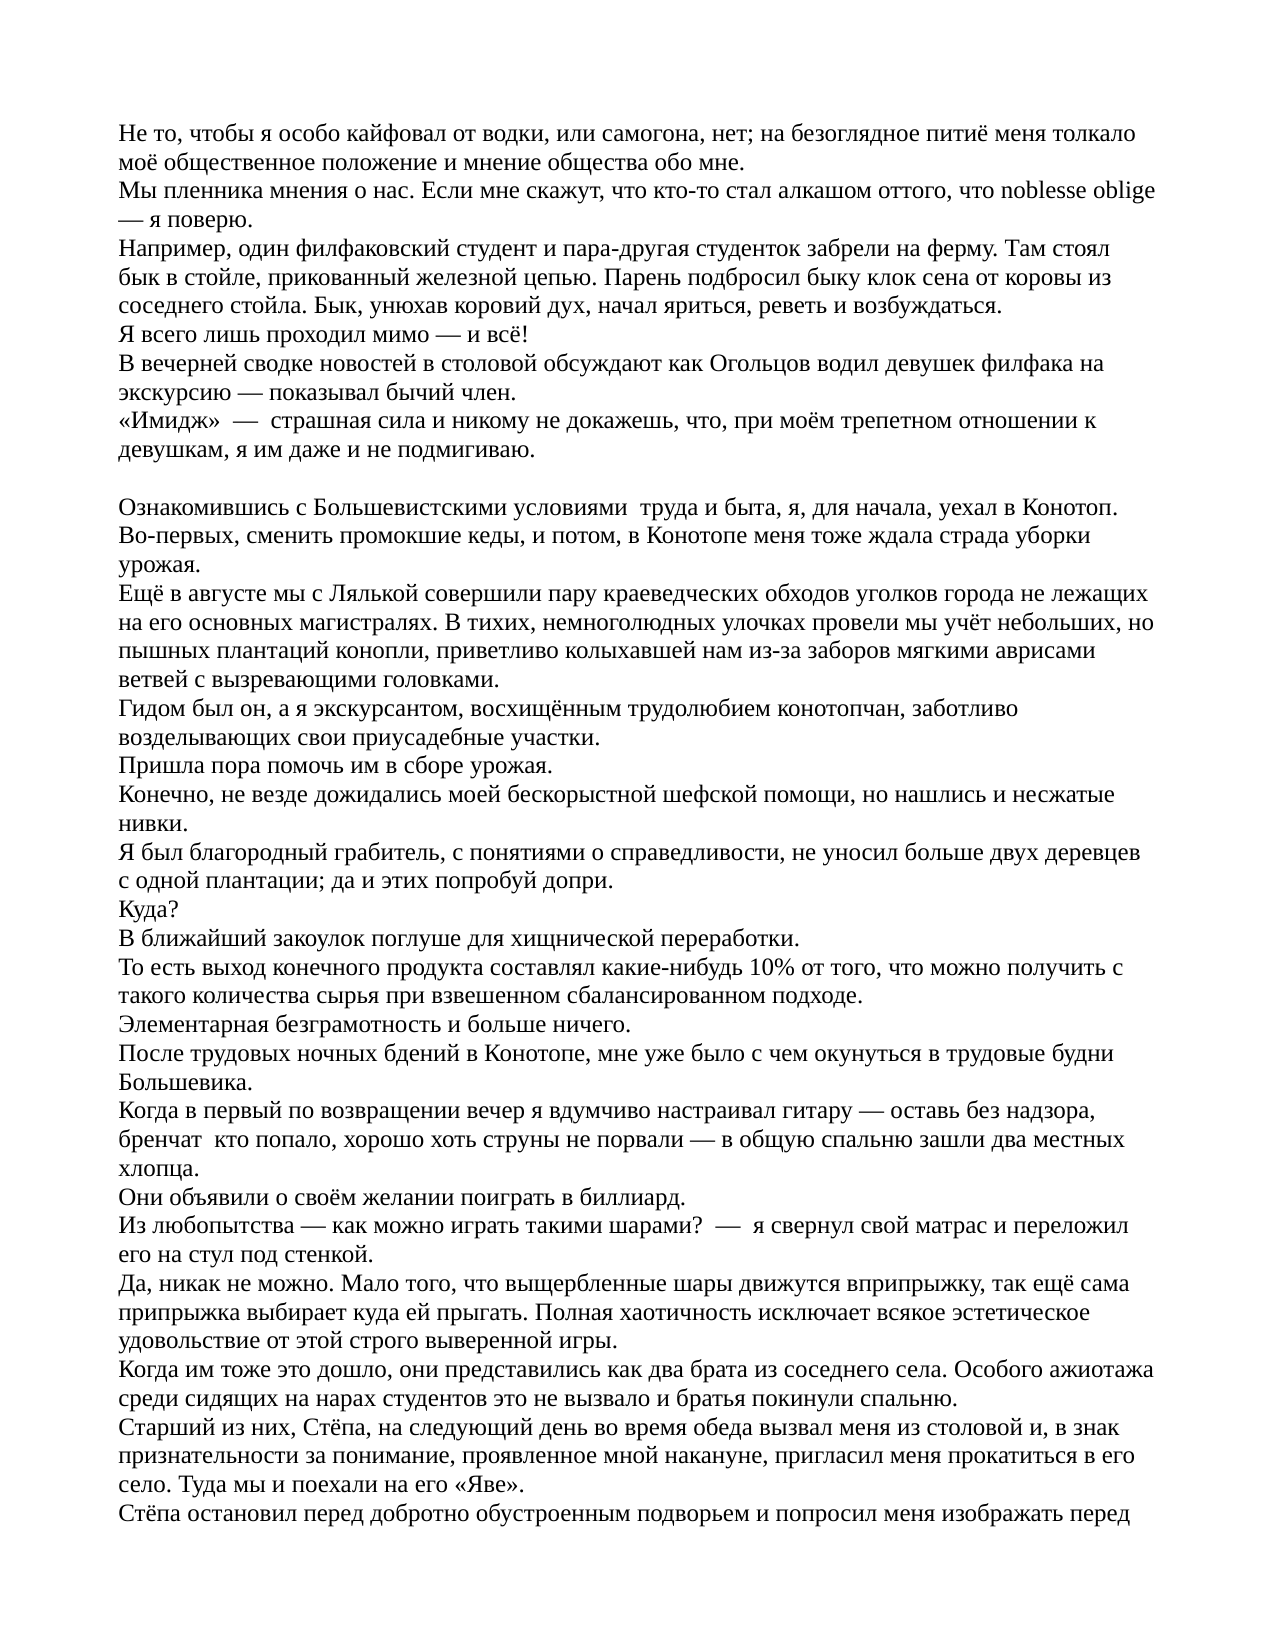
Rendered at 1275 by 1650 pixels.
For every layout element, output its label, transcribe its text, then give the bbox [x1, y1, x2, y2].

text Элементарная безграмотность и больше ничего. [118, 1009, 1157, 1038]
text Я всего лишь проходил мимо — и всё! [118, 319, 1157, 348]
text В ближайший закоулок поглуше для хищнической переработки. [118, 923, 1157, 952]
text Гидом был он, а я экскурсантом, восхищённым трудолюбием конотопчан, заботливо возделывающих свои приусадебные участки. [118, 693, 1157, 751]
text Стёпа остановил перед добротно обустроенным подворьем и попросил меня изображать перед [118, 1498, 1157, 1527]
text Не то, чтобы я особо кайфовал от водки, или самогона, нет; на безоглядное питиё меня толкало моё общественное положение и мнение общества обо мне. [118, 118, 1157, 176]
text «Имидж» — страшная сила и никому не докажешь, что, при моём трепетном отношении к девушкам, я им даже и не подмигиваю. [118, 406, 1157, 463]
text Конечно, не везде дожидались моей бескорыстной шефской помощи, но нашлись и несжатые нивки. [118, 779, 1157, 837]
text Они объявили о своём желании поиграть в биллиард. [118, 1182, 1157, 1211]
text Из любопытства — как можно играть такими шарами? — я свернул свой матрас и переложил его на стул под стенкой. [118, 1211, 1157, 1268]
text Когда в первый по возвращении вечер я вдумчиво настраивал гитару — оставь без надзора, бренчат кто попало, хорошо хоть струны не порвали — в общую спальню зашли два местных хлопца. [118, 1096, 1157, 1182]
text Пришла пора помочь им в сборе урожая. [118, 751, 1157, 779]
text Мы пленника мнения о нас. Если мне скажут, что кто-то стал алкашом оттого, что noblesse oblige — я поверю. [118, 176, 1157, 233]
text Когда им тоже это дошло, они представились как два брата из соседнего села. Особого ажиотажа среди сидящих на нарах студентов это не вызвало и братья покинули спальню. [118, 1354, 1157, 1412]
text После трудовых ночных бдений в Конотопе, мне уже было с чем окунуться в трудовые будни Большевика. [118, 1038, 1157, 1096]
text Ознакомившись с Большевистскими условиями труда и быта, я, для начала, уехал в Конотоп. [118, 492, 1157, 521]
text В вечерней сводке новостей в столовой обсуждают как Огольцов водил девушек филфака на экскурсию — показывал бычий член. [118, 348, 1157, 406]
text Ещё в августе мы с Лялькой совершили пару краеведческих обходов уголков города не лежащих на его основных магистралях. В тихих, немноголюдных улочках провели мы учёт небольших, но пышных плантаций конопли, приветливо колыхавшей нам из-за заборов мягкими аврисами ветвей с вызревающими головками. [118, 578, 1157, 693]
text То есть выход конечного продукта составлял какие-нибудь 10% от того, что можно получить с такого количества сырья при взвешенном сбалансированном подходе. [118, 952, 1157, 1009]
text Например, один филфаковский студент и пара-другая студенток забрели на ферму. Там стоял бык в стойле, прикованный железной цепью. Парень подбросил быку клок сена от коровы из соседнего стойла. Бык, унюхав коровий дух, начал яриться, реветь и возбуждаться. [118, 233, 1157, 319]
text Куда? [118, 894, 1157, 923]
text Во-первых, сменить промокшие кеды, и потом, в Конотопе меня тоже ждала страда уборки урожая. [118, 521, 1157, 578]
text Я был благородный грабитель, с понятиями о справедливости, не уносил больше двух деревцев с одной плантации; да и этих попробуй допри. [118, 837, 1157, 894]
text Да, никак не можно. Мало того, что выщербленные шары движутся вприпрыжку, так ещё сама припрыжка выбирает куда ей прыгать. Полная хаотичность исключает всякое эстетическое удовольствие от этой строго выверенной игры. [118, 1268, 1157, 1354]
text Старший из них, Стёпа, на следующий день во время обеда вызвал меня из столовой и, в знак признательности за понимание, проявленное мной накануне, пригласил меня прокатиться в его село. Туда мы и поехали на его «Яве». [118, 1412, 1157, 1498]
